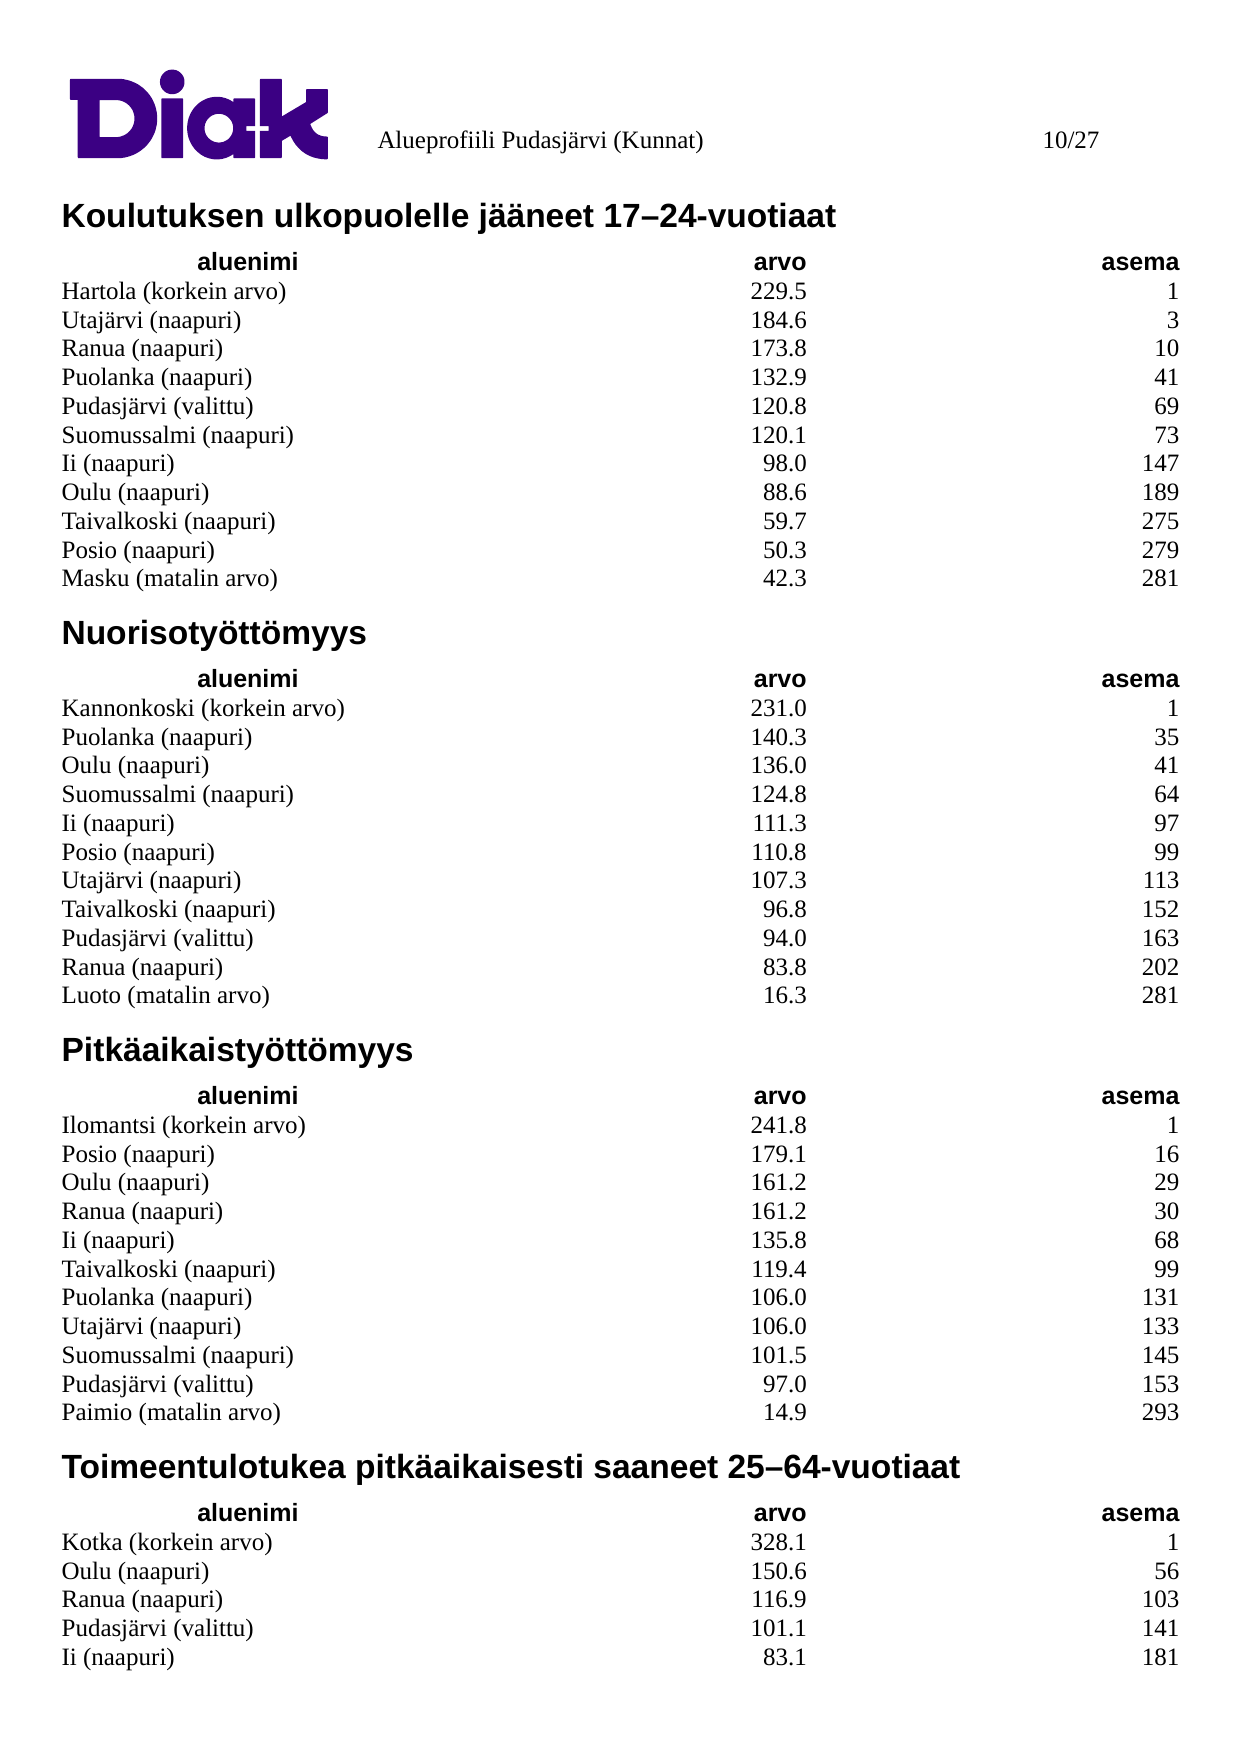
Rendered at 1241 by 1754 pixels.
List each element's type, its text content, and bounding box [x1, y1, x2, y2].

table_cell 275 [806, 506, 1179, 535]
table_cell Puolanka (naapuri) [61, 1283, 434, 1311]
table_cell Oulu (naapuri) [61, 1556, 434, 1584]
table_cell 1 [806, 1527, 1179, 1556]
table_cell 97.0 [434, 1369, 806, 1397]
table_header arvo [434, 664, 806, 693]
table_cell 173.8 [434, 334, 806, 362]
table_cell Utajärvi (naapuri) [61, 866, 434, 894]
table_cell 107.3 [434, 866, 806, 894]
table_cell 145 [806, 1340, 1179, 1369]
table_header aluenimi [61, 1498, 434, 1527]
table_header aluenimi [61, 247, 434, 276]
table_cell 141 [806, 1613, 1179, 1642]
table_cell 279 [806, 535, 1179, 563]
table_cell 150.6 [434, 1556, 806, 1584]
table_cell Utajärvi (naapuri) [61, 1311, 434, 1340]
table_cell 99 [806, 837, 1179, 866]
table_cell 135.8 [434, 1225, 806, 1254]
table_cell 152 [806, 894, 1179, 923]
table_cell Posio (naapuri) [61, 1139, 434, 1167]
table_cell 120.1 [434, 420, 806, 448]
table_cell 68 [806, 1225, 1179, 1254]
subtitle Pitkäaikaistyöttömyys [61, 1030, 1179, 1069]
table_header asema [806, 247, 1179, 276]
table_cell Suomussalmi (naapuri) [61, 779, 434, 808]
table_cell 181 [806, 1642, 1179, 1671]
table_cell 119.4 [434, 1254, 806, 1282]
table_cell 111.3 [434, 808, 806, 837]
table_cell 96.8 [434, 894, 806, 923]
table_cell Ranua (naapuri) [61, 334, 434, 362]
table_cell 99 [806, 1254, 1179, 1282]
table_cell 30 [806, 1196, 1179, 1225]
table_cell 69 [806, 391, 1179, 420]
table_cell 132.9 [434, 362, 806, 391]
table_cell 83.8 [434, 952, 806, 981]
table_cell 16.3 [434, 981, 806, 1009]
table_cell Utajärvi (naapuri) [61, 305, 434, 333]
table_cell 161.2 [434, 1196, 806, 1225]
table_cell 56 [806, 1556, 1179, 1584]
table_cell 29 [806, 1168, 1179, 1196]
table_cell Ranua (naapuri) [61, 952, 434, 981]
table_cell Puolanka (naapuri) [61, 722, 434, 751]
table_cell Suomussalmi (naapuri) [61, 420, 434, 448]
table_cell 106.0 [434, 1283, 806, 1311]
table_cell Luoto (matalin arvo) [61, 981, 434, 1009]
table_cell Oulu (naapuri) [61, 477, 434, 506]
subtitle Toimeentulotukea pitkäaikaisesti saaneet 25–64-vuotiaat [61, 1447, 1179, 1486]
table_header asema [806, 1498, 1179, 1527]
table_cell 163 [806, 923, 1179, 952]
subtitle Nuorisotyöttömyys [61, 613, 1179, 652]
table_cell 113 [806, 866, 1179, 894]
table_cell 231.0 [434, 693, 806, 722]
table_cell 131 [806, 1283, 1179, 1311]
table_cell Puolanka (naapuri) [61, 362, 434, 391]
table_cell 3 [806, 305, 1179, 333]
table_cell Taivalkoski (naapuri) [61, 894, 434, 923]
table_cell 16 [806, 1139, 1179, 1167]
table_cell 293 [806, 1398, 1179, 1426]
table_cell 281 [806, 564, 1179, 592]
table_cell 202 [806, 952, 1179, 981]
table_cell 59.7 [434, 506, 806, 535]
table_cell 136.0 [434, 751, 806, 779]
table_header asema [806, 1081, 1179, 1110]
table_cell Pudasjärvi (valittu) [61, 391, 434, 420]
table_header arvo [434, 1081, 806, 1110]
subtitle Koulutuksen ulkopuolelle jääneet 17–24-vuotiaat [61, 196, 1179, 235]
table_header asema [806, 664, 1179, 693]
table_cell 153 [806, 1369, 1179, 1397]
table_cell 124.8 [434, 779, 806, 808]
table_header aluenimi [61, 664, 434, 693]
table_cell 10 [806, 334, 1179, 362]
table_cell 41 [806, 751, 1179, 779]
table_cell Taivalkoski (naapuri) [61, 1254, 434, 1282]
table_header arvo [434, 247, 806, 276]
table_cell Posio (naapuri) [61, 535, 434, 563]
table_cell Kotka (korkein arvo) [61, 1527, 434, 1556]
table_cell Ii (naapuri) [61, 1642, 434, 1671]
table_cell Ii (naapuri) [61, 1225, 434, 1254]
table_cell 83.1 [434, 1642, 806, 1671]
table_cell 120.8 [434, 391, 806, 420]
table_cell 1 [806, 693, 1179, 722]
table_cell Pudasjärvi (valittu) [61, 923, 434, 952]
table_cell 133 [806, 1311, 1179, 1340]
table_cell Posio (naapuri) [61, 837, 434, 866]
table_cell Ranua (naapuri) [61, 1585, 434, 1613]
table_cell 328.1 [434, 1527, 806, 1556]
table_cell 94.0 [434, 923, 806, 952]
table_cell 101.5 [434, 1340, 806, 1369]
table_cell 140.3 [434, 722, 806, 751]
table_cell Pudasjärvi (valittu) [61, 1369, 434, 1397]
table_cell 14.9 [434, 1398, 806, 1426]
table_cell Ii (naapuri) [61, 808, 434, 837]
table_cell Masku (matalin arvo) [61, 564, 434, 592]
table_cell Oulu (naapuri) [61, 751, 434, 779]
table_cell 42.3 [434, 564, 806, 592]
table_cell 1 [806, 276, 1179, 305]
table_cell 50.3 [434, 535, 806, 563]
table_cell 98.0 [434, 449, 806, 477]
table_cell 73 [806, 420, 1179, 448]
table_cell 281 [806, 981, 1179, 1009]
table_cell 1 [806, 1110, 1179, 1139]
table_cell 110.8 [434, 837, 806, 866]
table_cell 88.6 [434, 477, 806, 506]
table_cell Ilomantsi (korkein arvo) [61, 1110, 434, 1139]
table_header aluenimi [61, 1081, 434, 1110]
table_cell 229.5 [434, 276, 806, 305]
table_cell 41 [806, 362, 1179, 391]
table_cell Ranua (naapuri) [61, 1196, 434, 1225]
table_cell Pudasjärvi (valittu) [61, 1613, 434, 1642]
table_cell 64 [806, 779, 1179, 808]
table_cell Taivalkoski (naapuri) [61, 506, 434, 535]
table_header arvo [434, 1498, 806, 1527]
table_cell Suomussalmi (naapuri) [61, 1340, 434, 1369]
table_cell 189 [806, 477, 1179, 506]
table_cell 179.1 [434, 1139, 806, 1167]
table_cell 97 [806, 808, 1179, 837]
table_cell 103 [806, 1585, 1179, 1613]
table_cell 35 [806, 722, 1179, 751]
table_cell 161.2 [434, 1168, 806, 1196]
table_cell Oulu (naapuri) [61, 1168, 434, 1196]
table_cell 241.8 [434, 1110, 806, 1139]
table_cell 184.6 [434, 305, 806, 333]
table_cell Kannonkoski (korkein arvo) [61, 693, 434, 722]
table_cell Paimio (matalin arvo) [61, 1398, 434, 1426]
table_cell 116.9 [434, 1585, 806, 1613]
table_cell Ii (naapuri) [61, 449, 434, 477]
table_cell 106.0 [434, 1311, 806, 1340]
table_cell 147 [806, 449, 1179, 477]
table_cell Hartola (korkein arvo) [61, 276, 434, 305]
table_cell 101.1 [434, 1613, 806, 1642]
